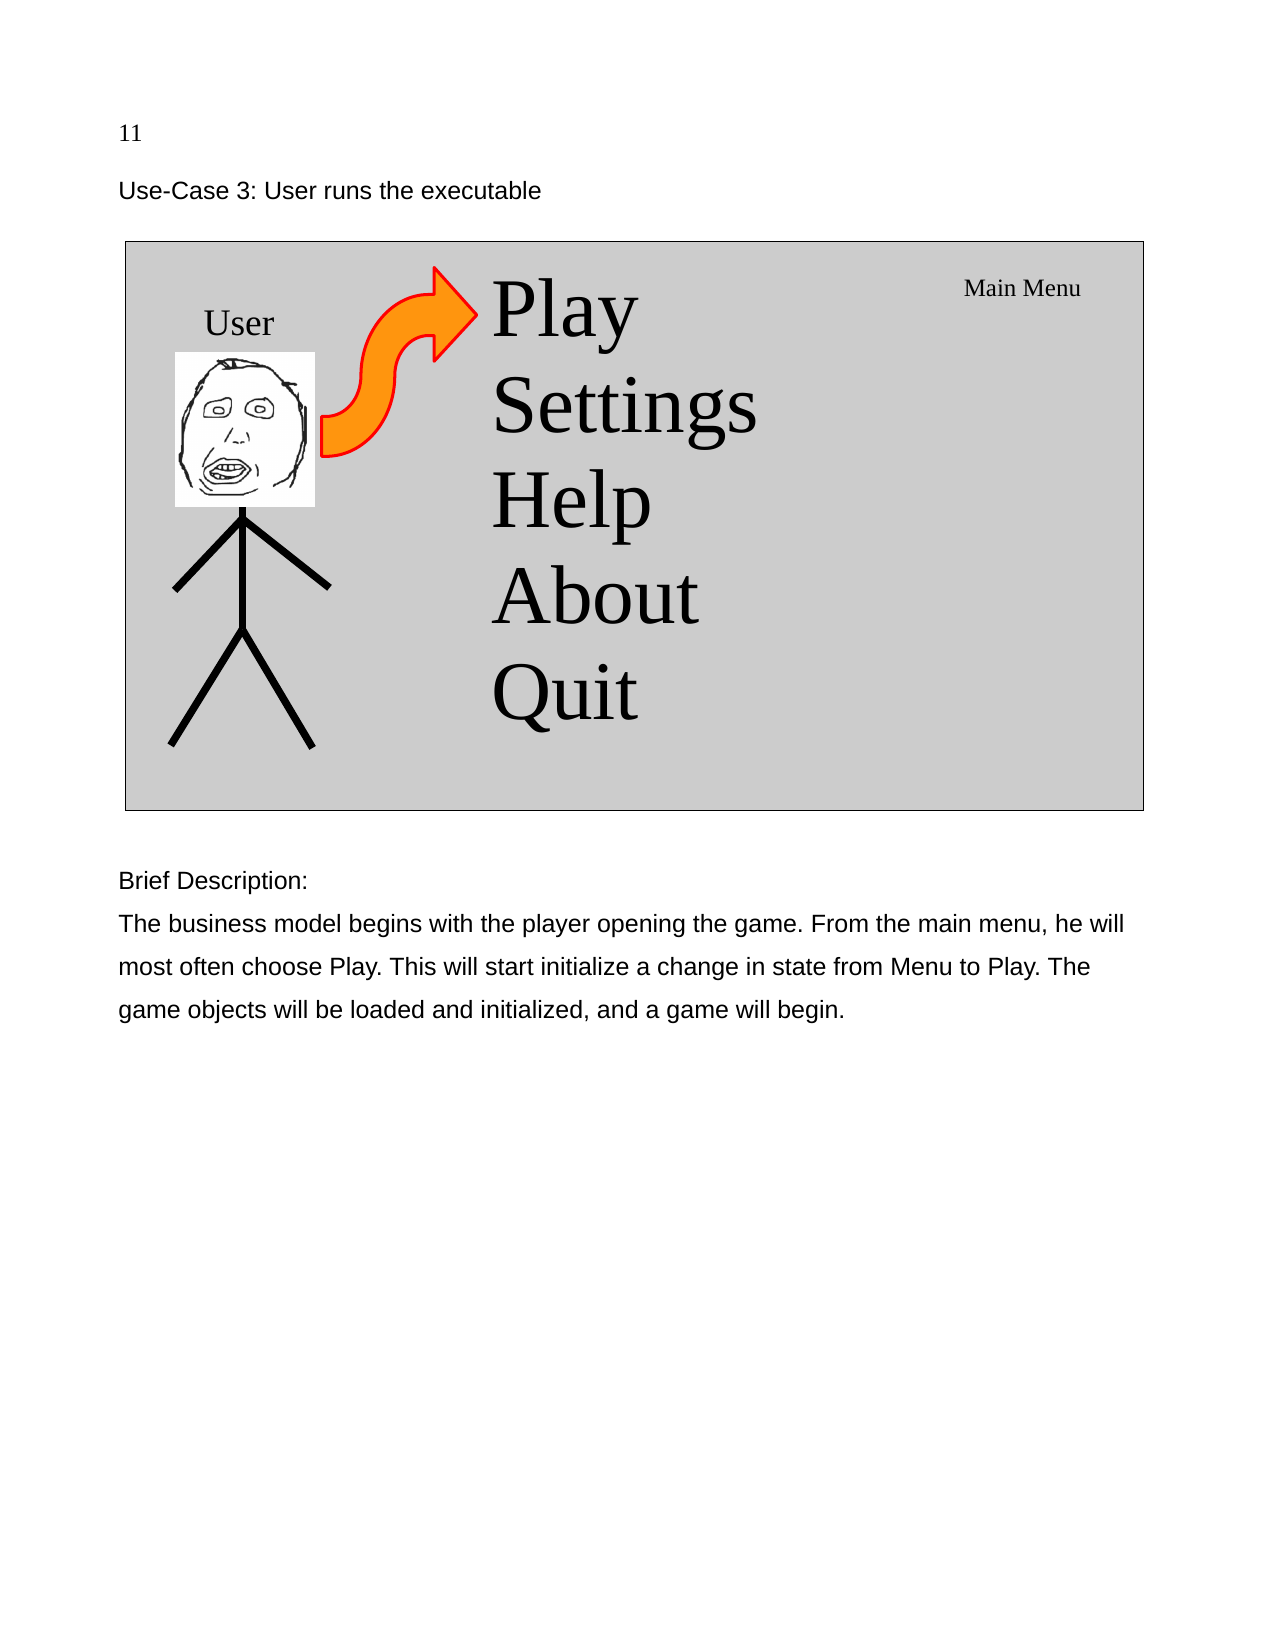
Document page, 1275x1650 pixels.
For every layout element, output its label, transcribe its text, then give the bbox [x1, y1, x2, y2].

picture [175, 352, 315, 507]
text Use-Case 3: User runs the executable [118, 176, 1157, 205]
text Brief Description: [118, 866, 1157, 894]
text The business model begins with the player opening the game. From the main menu, he will most often choose Play. This will start initialize a change in state from Menu to Play. The game objects will be loaded and initialized, and a game will begin. [118, 909, 1157, 1024]
